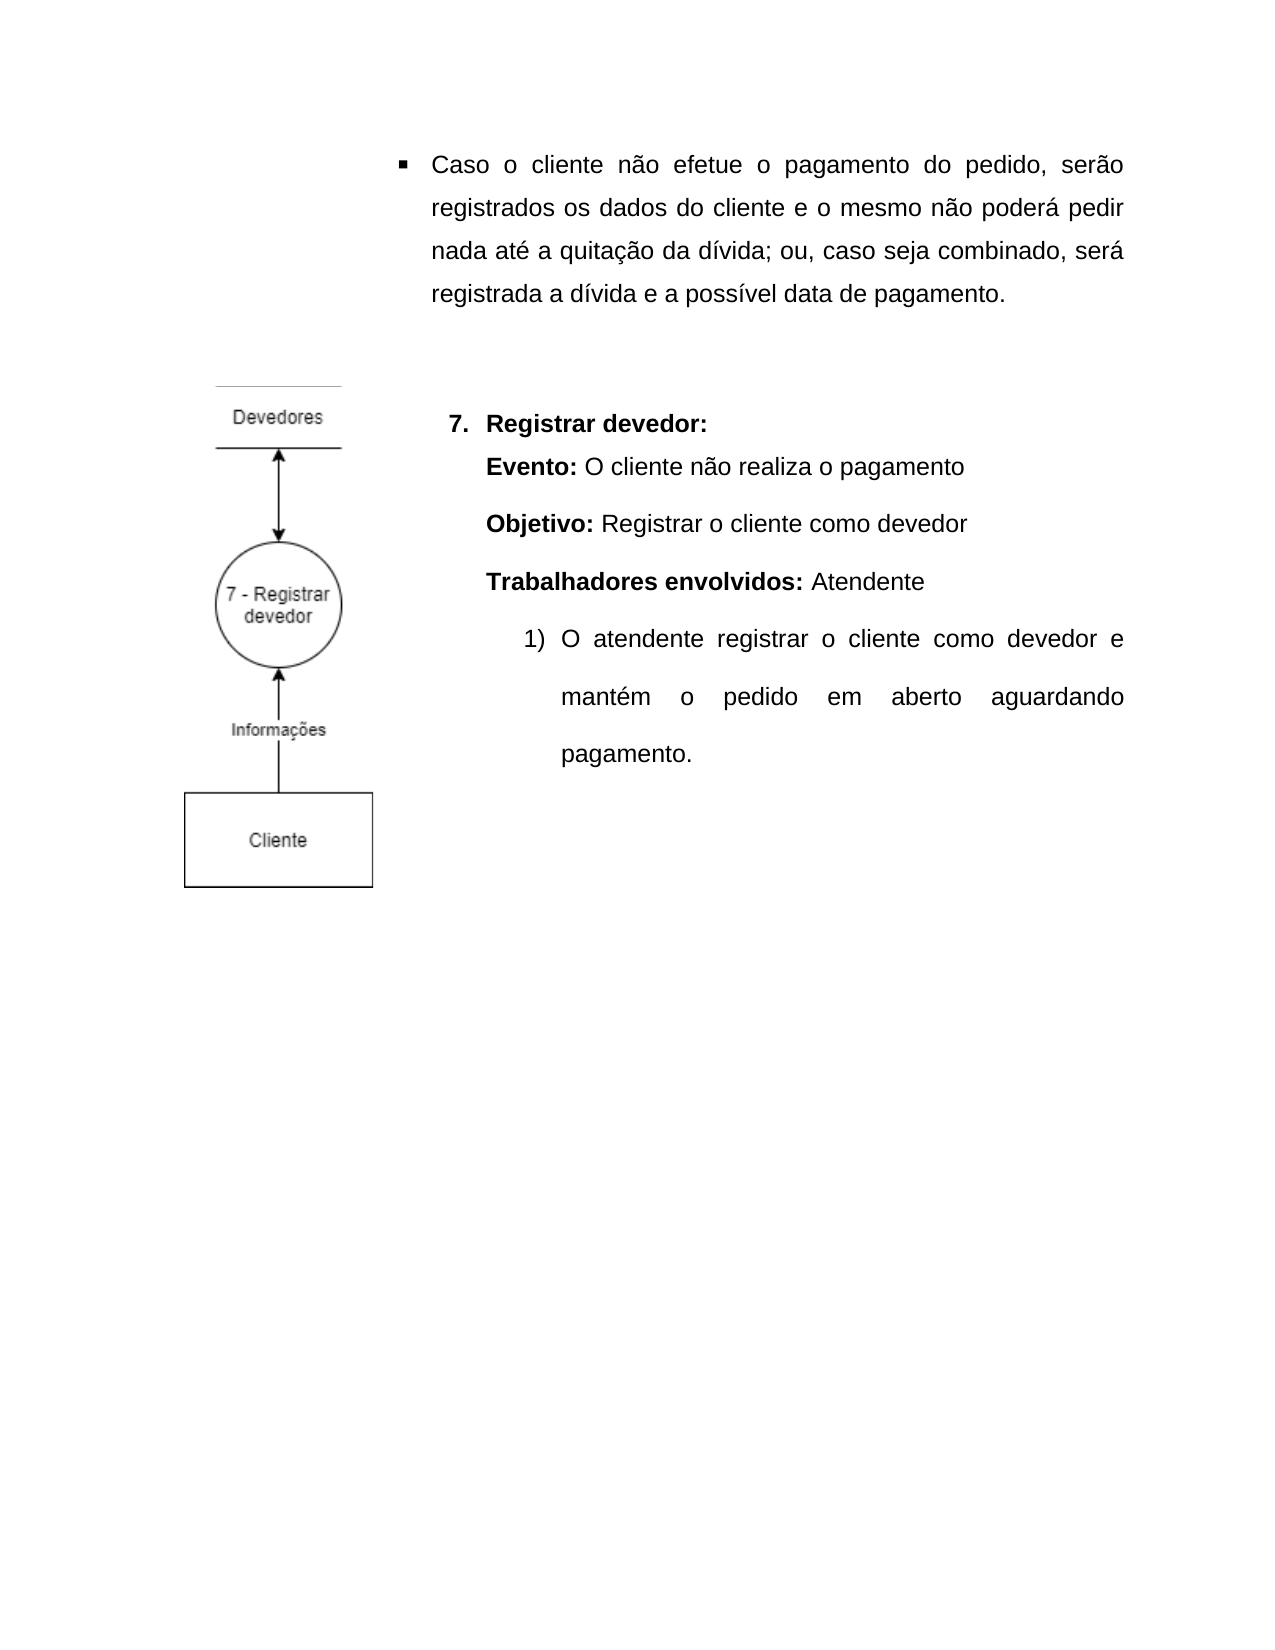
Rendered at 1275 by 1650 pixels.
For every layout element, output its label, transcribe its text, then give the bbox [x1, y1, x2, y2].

list O atendente registrar o cliente como devedor e mantém o pedido em aberto aguardando pagamento. [374, 624, 1125, 768]
list Evento: O cliente não realiza o pagamento [374, 452, 1125, 481]
list Caso o cliente não efetue o pagamento do pedido, serão registrados os dados do cliente e o mesmo não poderá pedir nada até a quitação da dívida; ou, caso seja combinado, será registrada a dívida e a possível data de pagamento. [394, 150, 1125, 308]
list Trabalhadores envolvidos: Atendente [374, 567, 1125, 596]
list Objetivo: Registrar o cliente como devedor [374, 509, 1125, 538]
picture [184, 386, 374, 888]
list Registrar devedor: [374, 409, 1125, 438]
